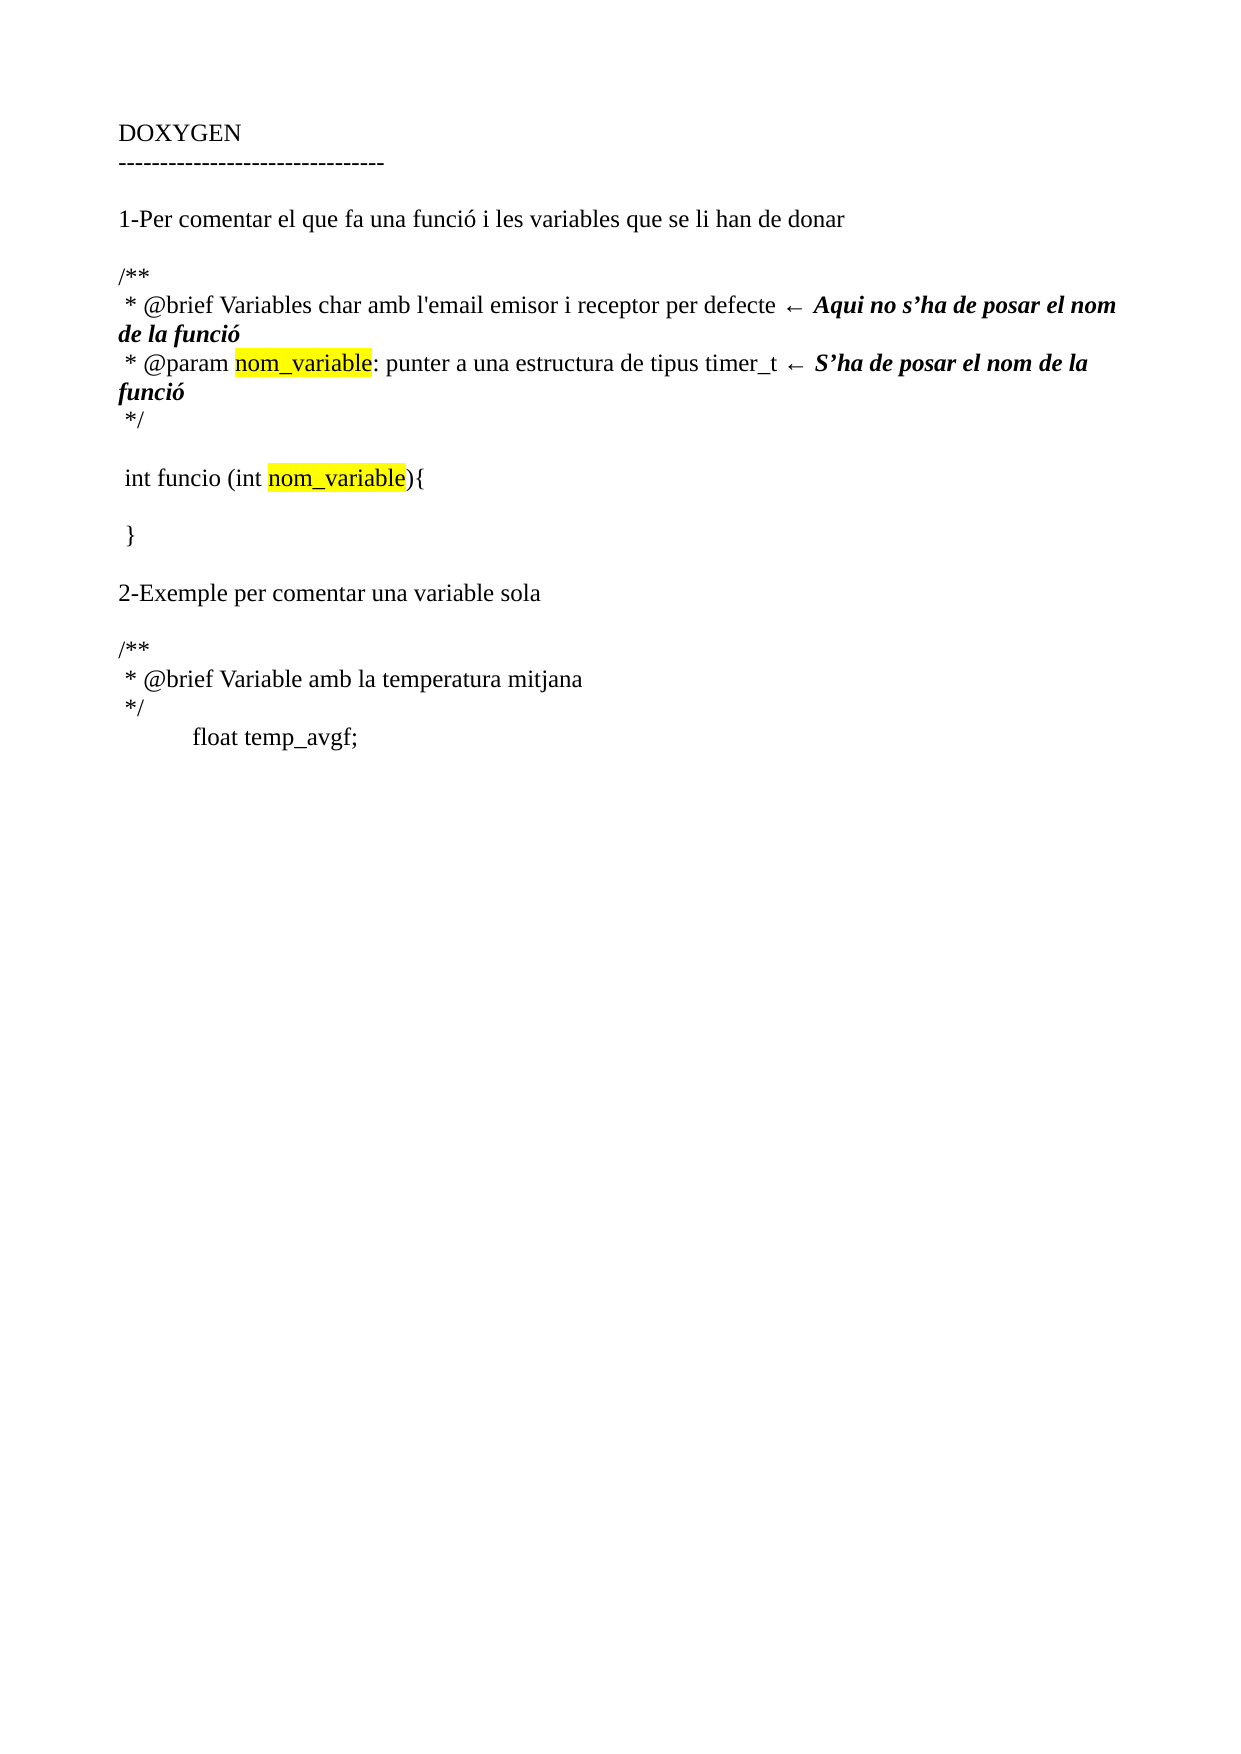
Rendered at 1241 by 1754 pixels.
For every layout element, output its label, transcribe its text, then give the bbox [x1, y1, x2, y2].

text -------------------------------- [118, 147, 1122, 176]
text * @brief Variables char amb l'email emisor i receptor per defecte ← Aqui no s’ha de posar el nom de la funció [118, 291, 1122, 348]
text * @param nom_variable: punter a una estructura de tipus timer_t ← S’ha de posar el nom de la funció [118, 348, 1122, 406]
text */ [118, 693, 1122, 722]
text 1-Per comentar el que fa una funció i les variables que se li han de donar [118, 204, 1122, 233]
text DOXYGEN [118, 118, 1122, 147]
text 2-Exemple per comentar una variable sola [118, 578, 1122, 607]
text int funcio (int nom_variable){ [118, 463, 1122, 492]
text * @brief Variable amb la temperatura mitjana [118, 664, 1122, 693]
text */ [118, 406, 1122, 434]
text } [118, 521, 1122, 549]
text /** [118, 636, 1122, 664]
text float temp_avgf; [118, 722, 1122, 751]
text /** [118, 262, 1122, 291]
